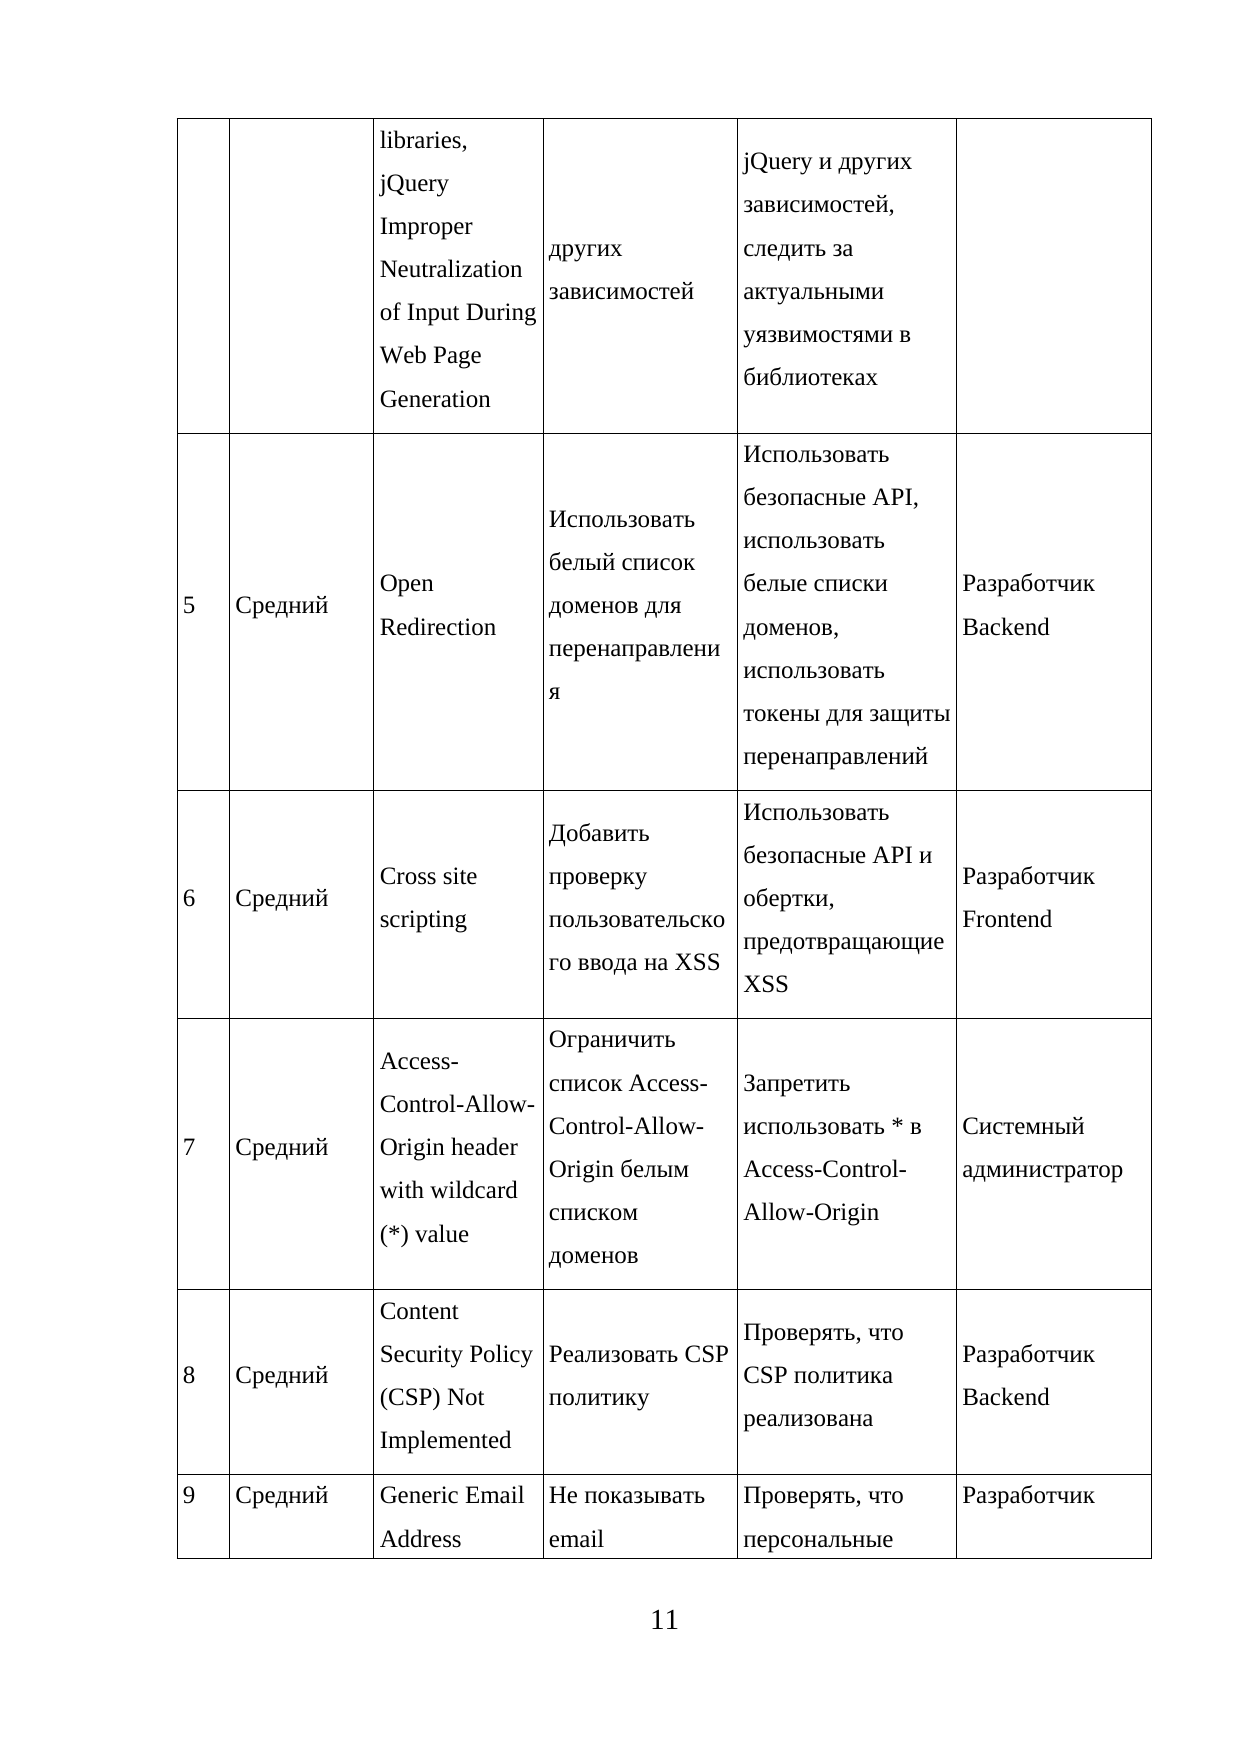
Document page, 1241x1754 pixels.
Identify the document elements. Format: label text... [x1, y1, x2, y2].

table_cell Добавить проверку пользовательского ввода на XSS [544, 791, 737, 1018]
table_cell Средний [230, 434, 373, 790]
table_cell [178, 119, 229, 432]
table_cell [957, 119, 1151, 432]
table_cell Системный администратор [957, 1019, 1151, 1289]
table_cell 7 [178, 1019, 229, 1289]
table_cell Cross site scripting [374, 791, 543, 1018]
table_cell Не показывать email [544, 1475, 737, 1558]
table_cell Ограничить список Access-Control-Allow-Origin белым списком доменов [544, 1019, 737, 1289]
table_cell Реализовать CSP политику [544, 1290, 737, 1474]
table_cell Content Security Policy (CSP) Not Implemented [374, 1290, 543, 1474]
table_cell других зависимостей [544, 119, 737, 432]
table_cell Использовать белый список доменов для перенаправления [544, 434, 737, 790]
table_cell [230, 119, 373, 432]
table_cell Средний [230, 791, 373, 1018]
table_cell Использовать безопасные API и обертки, предотвращающие XSS [738, 791, 956, 1018]
table_cell 9 [178, 1475, 229, 1558]
table_cell Разработчик Frontend [957, 791, 1151, 1018]
table_cell 6 [178, 791, 229, 1018]
table_cell Разработчик [957, 1475, 1151, 1558]
table_cell Разработчик Backend [957, 1290, 1151, 1474]
table_cell Средний [230, 1475, 373, 1558]
table_cell jQuery и других зависимостей, следить за актуальными уязвимостями в библиотеках [738, 119, 956, 432]
table_cell Запретить использовать * в Access-Control-Allow-Origin [738, 1019, 956, 1289]
table_cell Generic Email Address [374, 1475, 543, 1558]
table_cell Проверять, что CSP политика реализована [738, 1290, 956, 1474]
table_cell Access-Control-Allow-Origin header with wildcard (*) value [374, 1019, 543, 1289]
table_cell Проверять, что персональные [738, 1475, 956, 1558]
table_cell Разработчик Backend [957, 434, 1151, 790]
table_cell Средний [230, 1290, 373, 1474]
table_cell Open Redirection [374, 434, 543, 790]
table_cell Средний [230, 1019, 373, 1289]
table_cell libraries, jQuery Improper Neutralization of Input During Web Page Generation [374, 119, 543, 432]
table_cell 8 [178, 1290, 229, 1474]
table_cell 5 [178, 434, 229, 790]
table_cell Использовать безопасные API, использовать белые списки доменов, использовать токены для защиты перенаправлений [738, 434, 956, 790]
